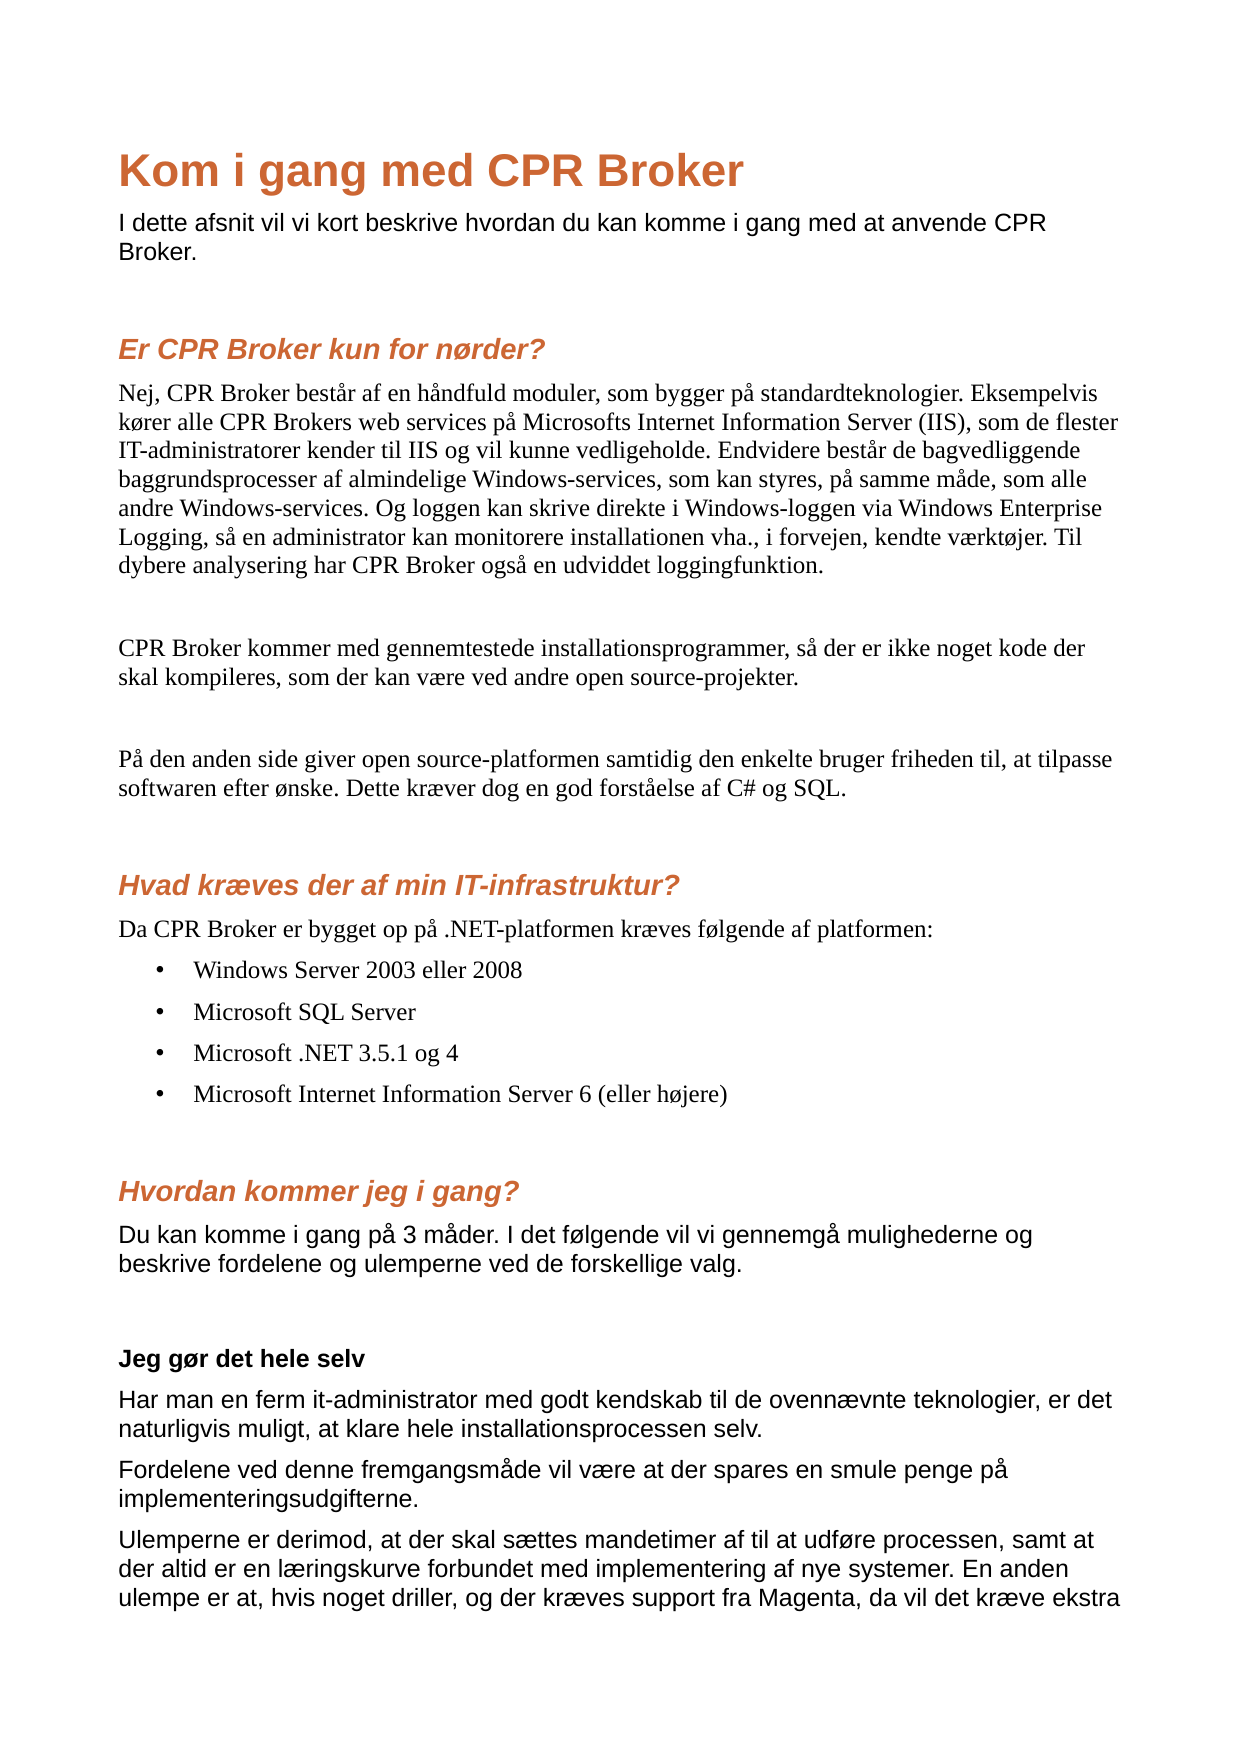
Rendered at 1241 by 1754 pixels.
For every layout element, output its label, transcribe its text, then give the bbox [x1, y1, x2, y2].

text I dette afsnit vil vi kort beskrive hvordan du kan komme i gang med at anvende CPR Broker. [118, 208, 1122, 266]
list Microsoft Internet Information Server 6 (eller højere) [156, 1079, 1122, 1108]
subtitle Hvad kræves der af min IT-infrastruktur? [118, 868, 1122, 902]
text Da CPR Broker er bygget op på .NET-platformen kræves følgende af platformen: [118, 914, 1122, 943]
text Du kan komme i gang på 3 måder. I det følgende vil vi gennemgå mulighederne og beskrive fordelene og ulemperne ved de forskellige valg. [118, 1220, 1122, 1278]
text På den anden side giver open source-platformen samtidig den enkelte bruger friheden til, at tilpasse softwaren efter ønske. Dette kræver dog en god forståelse af C# og SQL. [118, 744, 1122, 802]
text Nej, CPR Broker består af en håndfuld moduler, som bygger på standardteknologier. Eksempelvis kører alle CPR Brokers web services på Microsofts Internet Information Server (IIS), som de flester IT-administratorer kender til IIS og vil kunne vedligeholde. Endvidere består de bagvedliggende baggrundsprocesser af almindelige Windows-services, som kan styres, på samme måde, som alle andre Windows-services. Og loggen kan skrive direkte i Windows-loggen via Windows Enterprise Logging, så en administrator kan monitorere installationen vha., i forvejen, kendte værktøjer. Til dybere analysering har CPR Broker også en udviddet loggingfunktion. [118, 378, 1122, 579]
list Microsoft SQL Server [156, 997, 1122, 1025]
subtitle Kom i gang med CPR Broker [118, 143, 1122, 196]
subtitle Er CPR Broker kun for nørder? [118, 332, 1122, 366]
text Fordelene ved denne fremgangsmåde vil være at der spares en smule penge på implementeringsudgifterne. [118, 1455, 1122, 1513]
subtitle Jeg gør det hele selv [118, 1344, 1122, 1373]
list Windows Server 2003 eller 2008 [156, 955, 1122, 984]
text Ulemperne er derimod, at der skal sættes mandetimer af til at udføre processen, samt at der altid er en læringskurve forbundet med implementering af nye systemer. En anden ulempe er at, hvis noget driller, og der kræves support fra Magenta, da vil det kræve ekstra [118, 1525, 1122, 1611]
list Microsoft .NET 3.5.1 og 4 [156, 1038, 1122, 1067]
text CPR Broker kommer med gennemtestede installationsprogrammer, så der er ikke noget kode der skal kompileres, som der kan være ved andre open source-projekter. [118, 633, 1122, 691]
text Har man en ferm it-administrator med godt kendskab til de ovennævnte teknologier, er det naturligvis muligt, at klare hele installationsprocessen selv. [118, 1385, 1122, 1443]
subtitle Hvordan kommer jeg i gang? [118, 1174, 1122, 1208]
